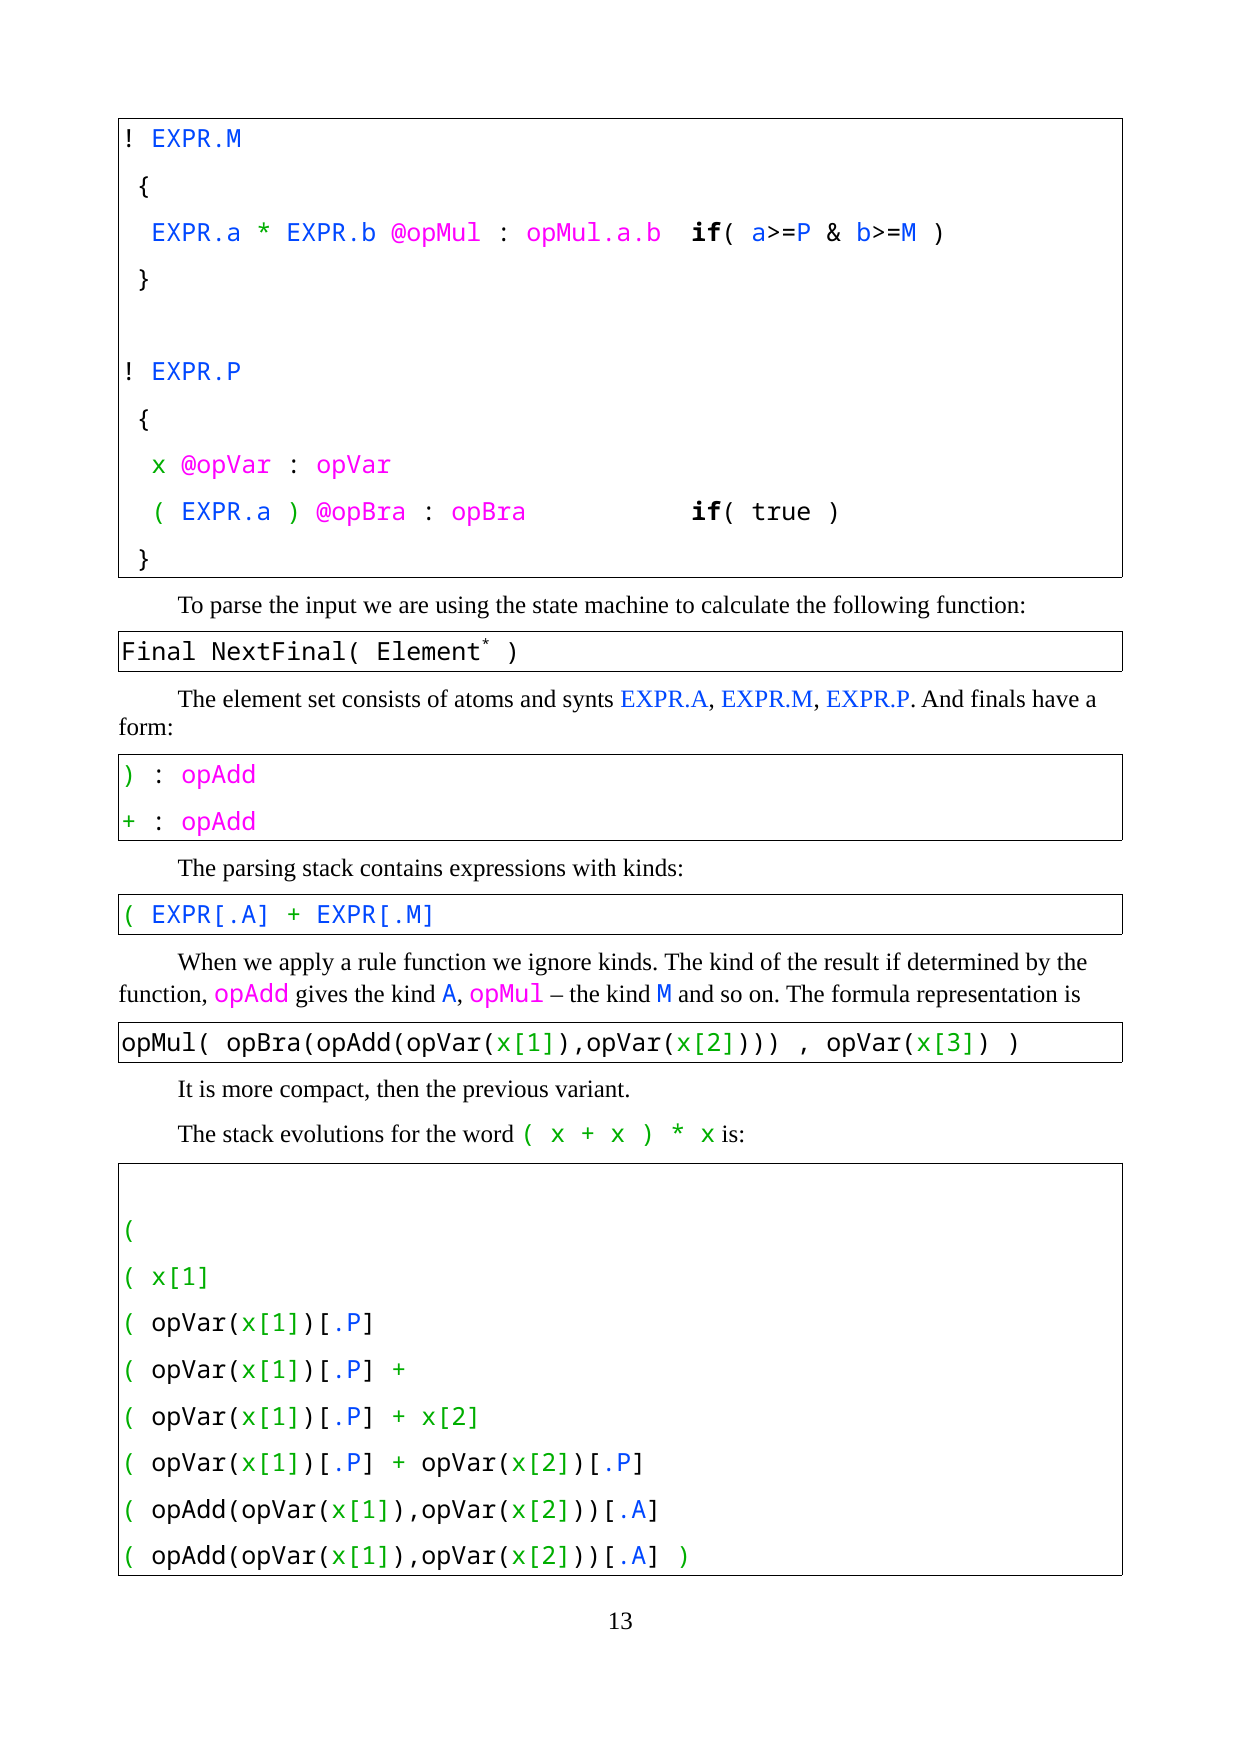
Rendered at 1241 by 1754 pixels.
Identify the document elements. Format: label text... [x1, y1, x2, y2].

text To parse the input we are using the state machine to calculate the following function: [118, 590, 1122, 618]
text The element set consists of atoms and synts EXPR.A, EXPR.M, EXPR.P. And finals have a form: [118, 684, 1122, 741]
text ( opVar(x[1])[.P] + [119, 1349, 1122, 1386]
text { [119, 165, 1122, 202]
text ( EXPR[.A] + EXPR[.M] [119, 895, 1122, 934]
text ( x[1] [119, 1256, 1122, 1293]
text EXPR.a * EXPR.b @opMul : opMul.a.b if( a>=P & b>=M ) [119, 211, 1122, 248]
text ( EXPR.a ) @opBra : opBra if( true ) [119, 491, 1122, 528]
text ( opAdd(opVar(x[1]),opVar(x[2]))[.A] ) [119, 1535, 1122, 1575]
text ( opVar(x[1])[.P] + x[2] [119, 1395, 1122, 1432]
text Final NextFinal( Element* ) [119, 632, 1122, 671]
text + : opAdd [119, 800, 1122, 840]
text ( [119, 1209, 1122, 1246]
text When we apply a rule function we ignore kinds. The kind of the result if determined by the function, opAdd gives the kind A, opMul – the kind M and so on. The formula representation is [118, 947, 1122, 1009]
text } [119, 537, 1122, 577]
text { [119, 397, 1122, 434]
text ( opAdd(opVar(x[1]),opVar(x[2]))[.A] [119, 1488, 1122, 1525]
text The stack evolutions for the word ( x + x ) * x is: [118, 1116, 1122, 1150]
text ! EXPR.P [119, 351, 1122, 388]
text It is more compact, then the previous variant. [118, 1074, 1122, 1103]
text ! EXPR.M [119, 119, 1122, 155]
text opMul( opBra(opAdd(opVar(x[1]),opVar(x[2]))) , opVar(x[3]) ) [119, 1023, 1122, 1062]
text } [119, 258, 1122, 295]
text The parsing stack contains expressions with kinds: [118, 853, 1122, 882]
text ) : opAdd [119, 755, 1122, 791]
text x @opVar : opVar [119, 444, 1122, 481]
text ( opVar(x[1])[.P] + opVar(x[2])[.P] [119, 1442, 1122, 1479]
text ( opVar(x[1])[.P] [119, 1302, 1122, 1339]
